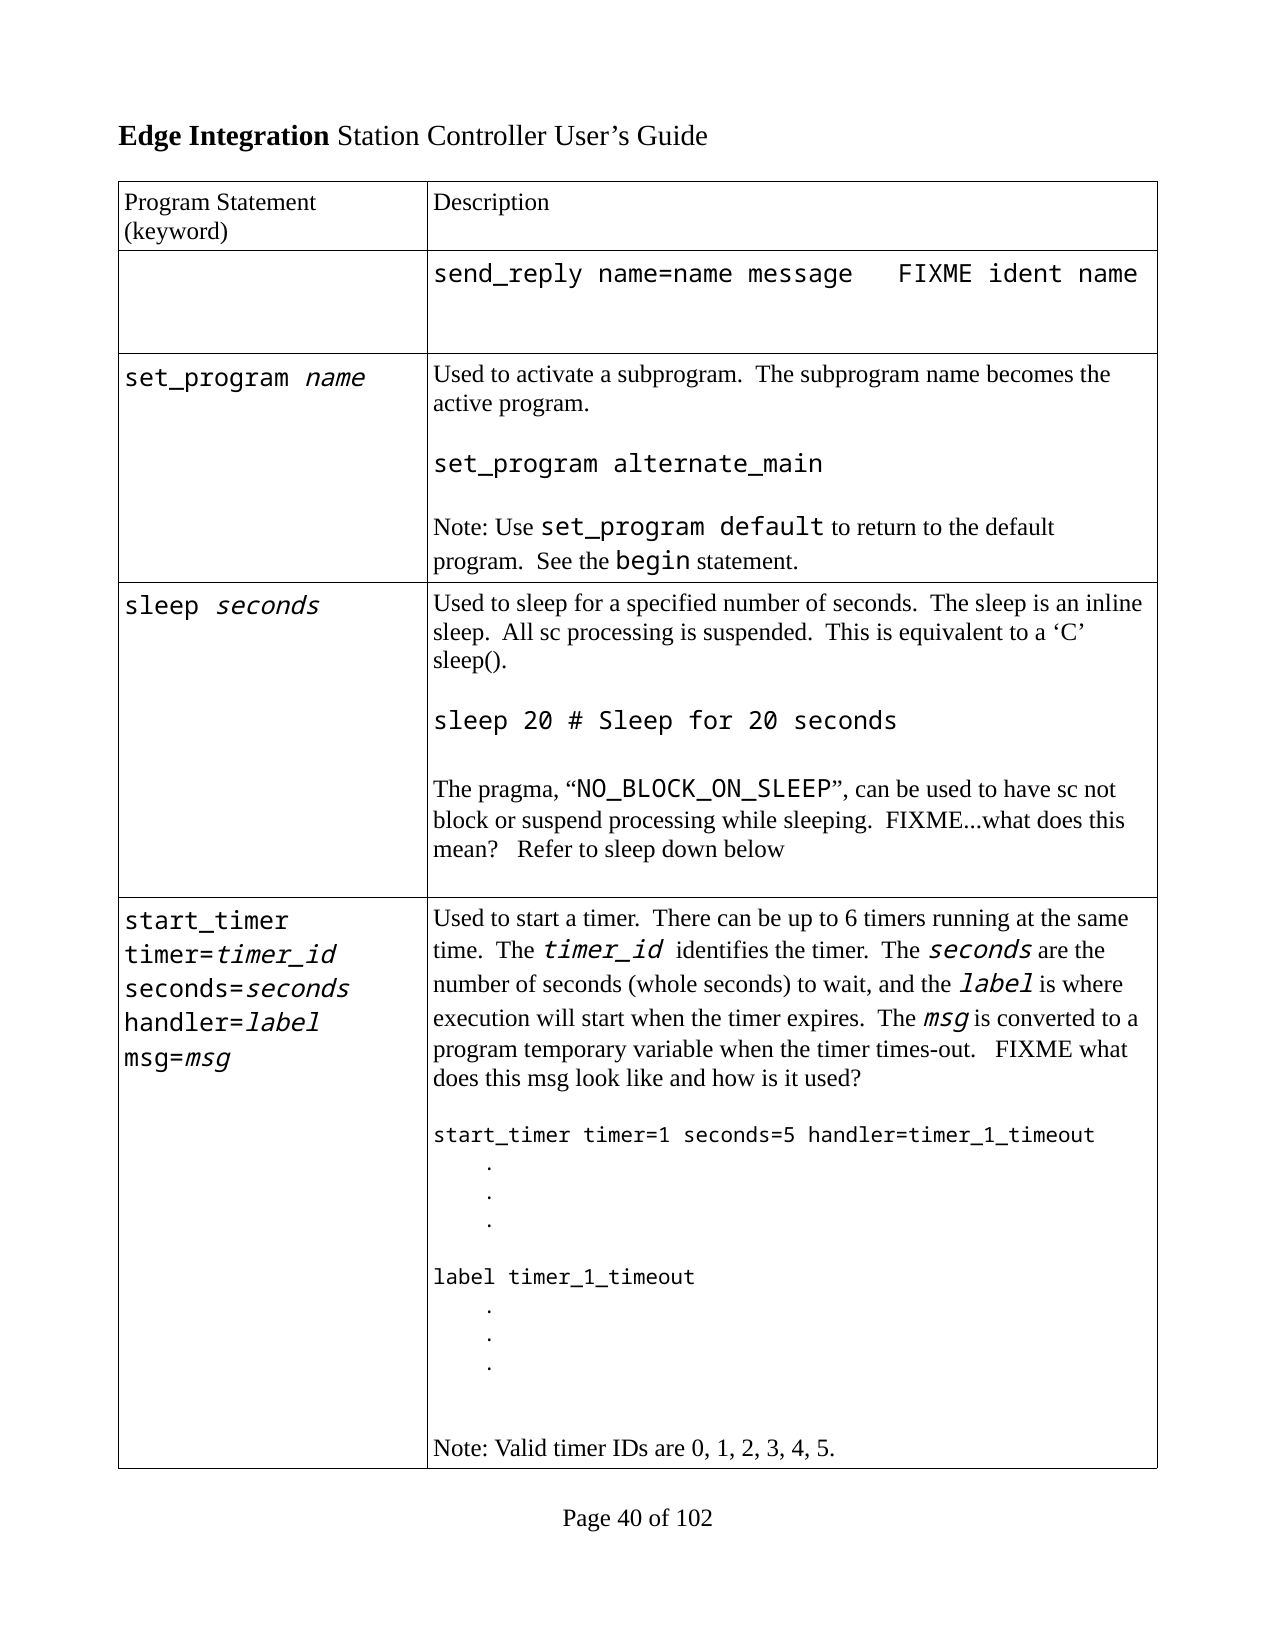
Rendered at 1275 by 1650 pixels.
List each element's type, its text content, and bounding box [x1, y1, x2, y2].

table_header Program Statement (keyword) [119, 182, 427, 250]
table_cell sleep seconds [119, 583, 427, 897]
table_cell start_timer timer=timer_id seconds=seconds handler=label msg=msg [119, 898, 427, 1468]
table_header Description [428, 182, 1157, 250]
table_cell [119, 251, 427, 353]
table_cell Used to activate a subprogram. The subprogram name becomes the active program. set_program alternate_main Note: Use set_program default to return to the default program. See the begin statement. [428, 354, 1157, 582]
table_cell Used to start a timer. There can be up to 6 timers running at the same time. The timer_id identifies the timer. The seconds are the number of seconds (whole seconds) to wait, and the label is where execution will start when the timer expires. The msg is converted to a program temporary variable when the timer times-out. FIXME what does this msg look like and how is it used? start_timer timer=1 seconds=5 handler=timer_1_timeout . . . label timer_1_timeout . . . Note: Valid timer IDs are 0, 1, 2, 3, 4, 5. [428, 898, 1157, 1468]
table_cell Used to sleep for a specified number of seconds. The sleep is an inline sleep. All sc processing is suspended. This is equivalent to a ‘C’ sleep(). sleep 20 # Sleep for 20 seconds The pragma, “NO_BLOCK_ON_SLEEP”, can be used to have sc not block or suspend processing while sleeping. FIXME...what does this mean? Refer to sleep down below [428, 583, 1157, 897]
table_cell set_program name [119, 354, 427, 582]
table_cell send_reply name=name message FIXME ident name [428, 251, 1157, 353]
